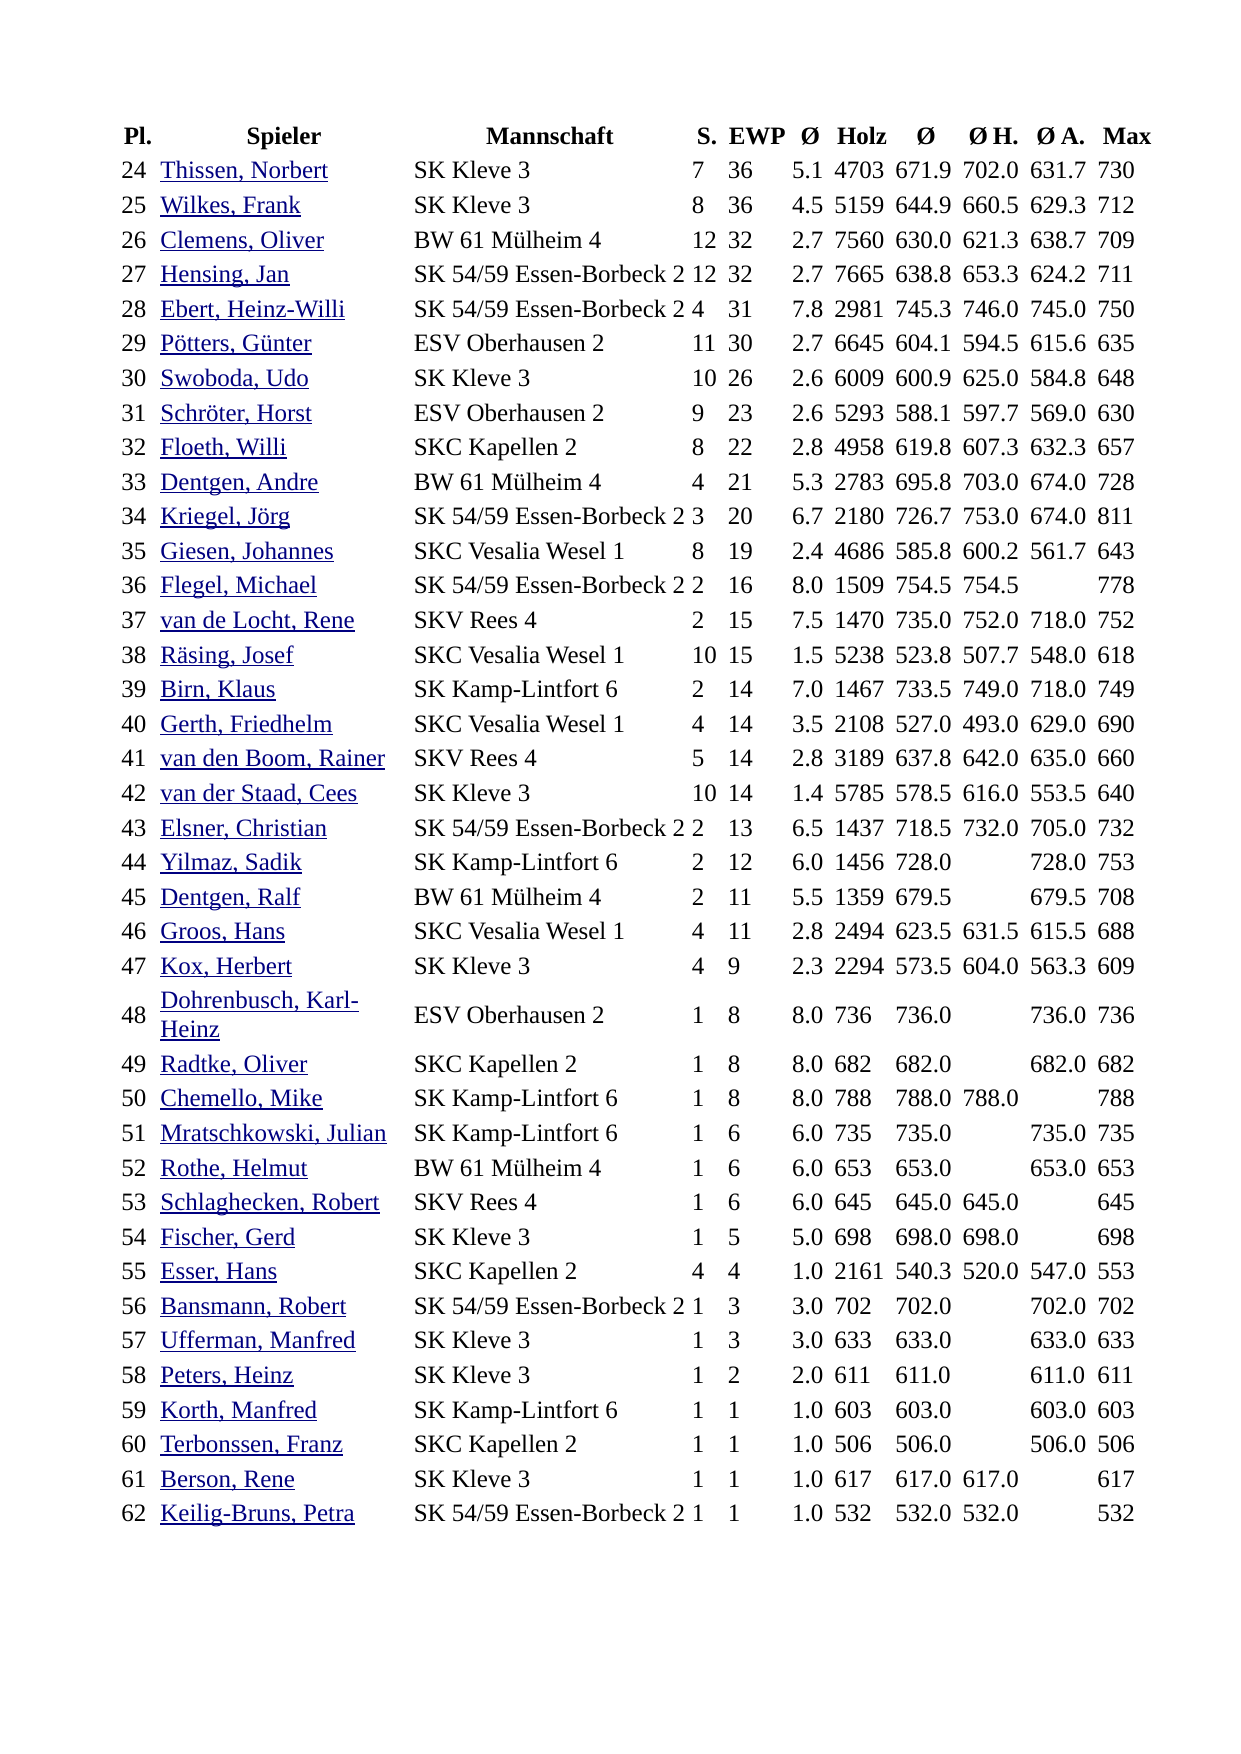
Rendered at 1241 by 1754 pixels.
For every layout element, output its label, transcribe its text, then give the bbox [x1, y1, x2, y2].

table_cell SK Kleve 3 [411, 360, 689, 395]
table_cell 718.0 [1027, 602, 1094, 637]
table_cell Esser, Hans [157, 1254, 411, 1288]
table_cell 749.0 [960, 671, 1027, 706]
table_cell 4703 [831, 153, 892, 187]
table_cell 61 [118, 1461, 157, 1496]
table_cell 548.0 [1027, 637, 1094, 671]
table_cell 41 [118, 741, 157, 775]
table_cell 26 [725, 360, 789, 395]
table_cell van de Locht, Rene [157, 602, 411, 637]
table_cell 3.5 [789, 706, 831, 741]
table_cell 19 [725, 533, 789, 568]
table_header Mannschaft [411, 118, 689, 153]
table_cell 679.5 [1027, 879, 1094, 913]
table_cell Rothe, Helmut [157, 1150, 411, 1184]
table_cell 698 [831, 1219, 892, 1253]
table_cell 653.0 [1027, 1150, 1094, 1184]
table_cell 2294 [831, 948, 892, 983]
table_cell 6.0 [789, 1115, 831, 1150]
table_cell 617.0 [892, 1461, 959, 1496]
table_cell 553.5 [1027, 775, 1094, 810]
table_cell 9 [689, 395, 725, 429]
table_cell 3.0 [789, 1323, 831, 1357]
table_cell 10 [689, 360, 725, 395]
table_cell [960, 1288, 1027, 1323]
table_cell Dohrenbusch, Karl-Heinz [157, 983, 411, 1046]
table_cell 2 [689, 810, 725, 844]
table_cell 7560 [831, 222, 892, 256]
table_cell SK 54/59 Essen-Borbeck 2 [411, 499, 689, 533]
table_header EWP [725, 118, 789, 153]
table_cell 569.0 [1027, 395, 1094, 429]
table_cell Ebert, Heinz-Willi [157, 291, 411, 326]
table_cell 618 [1094, 637, 1160, 671]
table_cell 690 [1094, 706, 1160, 741]
table_cell 11 [689, 326, 725, 360]
table_cell 633.0 [892, 1323, 959, 1357]
table_cell 2 [725, 1357, 789, 1392]
table_cell 12 [725, 844, 789, 879]
table_cell 1 [689, 1426, 725, 1461]
table_cell 1437 [831, 810, 892, 844]
table_cell 527.0 [892, 706, 959, 741]
table_cell 1 [689, 1219, 725, 1253]
table_cell Kox, Herbert [157, 948, 411, 983]
table_cell 563.3 [1027, 948, 1094, 983]
table_cell 4 [689, 464, 725, 498]
table_cell Ufferman, Manfred [157, 1323, 411, 1357]
table_cell 674.0 [1027, 464, 1094, 498]
table_cell 2 [689, 844, 725, 879]
table_cell 28 [118, 291, 157, 326]
table_cell 2783 [831, 464, 892, 498]
table_cell 736 [1094, 983, 1160, 1046]
table_cell 1470 [831, 602, 892, 637]
table_cell 708 [1094, 879, 1160, 913]
table_cell 11 [725, 879, 789, 913]
table_cell 705.0 [1027, 810, 1094, 844]
table_cell SKC Vesalia Wesel 1 [411, 637, 689, 671]
table_cell 604.0 [960, 948, 1027, 983]
table_cell 6.0 [789, 1184, 831, 1219]
table_cell 711 [1094, 256, 1160, 291]
table_cell SK Kleve 3 [411, 1461, 689, 1496]
table_cell 23 [725, 395, 789, 429]
table_cell SK Kamp-Lintfort 6 [411, 1392, 689, 1426]
table_cell 8.0 [789, 568, 831, 602]
table_cell Groos, Hans [157, 914, 411, 948]
table_cell 2108 [831, 706, 892, 741]
table_cell 633.0 [1027, 1323, 1094, 1357]
table_cell 1359 [831, 879, 892, 913]
table_cell 2494 [831, 914, 892, 948]
table_cell 45 [118, 879, 157, 913]
table_cell 746.0 [960, 291, 1027, 326]
table_cell 604.1 [892, 326, 959, 360]
table_cell ESV Oberhausen 2 [411, 395, 689, 429]
table_cell 22 [725, 429, 789, 464]
table_cell 62 [118, 1496, 157, 1530]
table_cell 674.0 [1027, 499, 1094, 533]
table_cell 7.8 [789, 291, 831, 326]
table_cell Fischer, Gerd [157, 1219, 411, 1253]
table_cell 633 [1094, 1323, 1160, 1357]
table_cell 5.1 [789, 153, 831, 187]
table_cell 732.0 [960, 810, 1027, 844]
table_cell 6.0 [789, 844, 831, 879]
table_cell 25 [118, 187, 157, 222]
table_cell 698.0 [960, 1219, 1027, 1253]
table_cell 2 [689, 602, 725, 637]
table_cell 660.5 [960, 187, 1027, 222]
table_cell Elsner, Christian [157, 810, 411, 844]
table_cell 33 [118, 464, 157, 498]
table_cell 8 [689, 533, 725, 568]
table_cell 1 [689, 1115, 725, 1150]
table_cell [1027, 1496, 1094, 1530]
table_cell 1 [689, 1046, 725, 1081]
table_cell 2 [689, 568, 725, 602]
table_cell 611.0 [892, 1357, 959, 1392]
table_cell 688 [1094, 914, 1160, 948]
table_cell [1027, 1219, 1094, 1253]
table_cell Mratschkowski, Julian [157, 1115, 411, 1150]
table_cell Radtke, Oliver [157, 1046, 411, 1081]
table_cell 1 [689, 1150, 725, 1184]
table_cell 630 [1094, 395, 1160, 429]
table_cell 736.0 [892, 983, 959, 1046]
table_cell 643 [1094, 533, 1160, 568]
table_cell 5238 [831, 637, 892, 671]
table_cell [960, 844, 1027, 879]
table_cell 1.0 [789, 1392, 831, 1426]
table_cell 2.8 [789, 741, 831, 775]
table_cell 5785 [831, 775, 892, 810]
table_cell SK Kamp-Lintfort 6 [411, 844, 689, 879]
table_cell 6.0 [789, 1150, 831, 1184]
table_cell 730 [1094, 153, 1160, 187]
table_cell 788.0 [960, 1081, 1027, 1115]
table_cell 736 [831, 983, 892, 1046]
table_cell 21 [725, 464, 789, 498]
table_cell 49 [118, 1046, 157, 1081]
table_cell 702.0 [1027, 1288, 1094, 1323]
table_cell 1467 [831, 671, 892, 706]
table_cell Flegel, Michael [157, 568, 411, 602]
table_cell 50 [118, 1081, 157, 1115]
table_cell 4 [689, 706, 725, 741]
table_cell 682.0 [1027, 1046, 1094, 1081]
table_cell 2 [689, 879, 725, 913]
table_cell 40 [118, 706, 157, 741]
table_cell 2.8 [789, 914, 831, 948]
table_cell 38 [118, 637, 157, 671]
table_cell Keilig-Bruns, Petra [157, 1496, 411, 1530]
table_cell 1 [725, 1496, 789, 1530]
table_cell 2.6 [789, 395, 831, 429]
table_cell 34 [118, 499, 157, 533]
table_cell 617 [1094, 1461, 1160, 1496]
table_cell BW 61 Mülheim 4 [411, 1150, 689, 1184]
table_cell 506.0 [892, 1426, 959, 1461]
table_cell SK Kleve 3 [411, 1357, 689, 1392]
table_cell [960, 1323, 1027, 1357]
table_cell 6.5 [789, 810, 831, 844]
table_cell Berson, Rene [157, 1461, 411, 1496]
table_cell 24 [118, 153, 157, 187]
table_cell 532 [1094, 1496, 1160, 1530]
table_cell 735 [1094, 1115, 1160, 1150]
table_cell 506 [1094, 1426, 1160, 1461]
table_cell 10 [689, 775, 725, 810]
table_cell 5.3 [789, 464, 831, 498]
table_cell 47 [118, 948, 157, 983]
table_cell 60 [118, 1426, 157, 1461]
table_cell 750 [1094, 291, 1160, 326]
table_cell ESV Oberhausen 2 [411, 326, 689, 360]
table_cell 682 [831, 1046, 892, 1081]
table_cell SKC Kapellen 2 [411, 1046, 689, 1081]
table_cell 58 [118, 1357, 157, 1392]
table_cell SK Kleve 3 [411, 775, 689, 810]
table_cell 7665 [831, 256, 892, 291]
table_cell [960, 1357, 1027, 1392]
table_cell 752.0 [960, 602, 1027, 637]
table_cell Schlaghecken, Robert [157, 1184, 411, 1219]
table_cell 53 [118, 1184, 157, 1219]
table_cell 603 [831, 1392, 892, 1426]
table_cell 623.5 [892, 914, 959, 948]
table_cell 44 [118, 844, 157, 879]
table_cell 600.2 [960, 533, 1027, 568]
table_cell 611 [831, 1357, 892, 1392]
table_cell 1 [725, 1461, 789, 1496]
table_cell 6009 [831, 360, 892, 395]
table_cell BW 61 Mülheim 4 [411, 879, 689, 913]
table_cell 603.0 [892, 1392, 959, 1426]
table_cell 5293 [831, 395, 892, 429]
table_cell SK 54/59 Essen-Borbeck 2 [411, 568, 689, 602]
table_cell 7 [689, 153, 725, 187]
table_cell 55 [118, 1254, 157, 1288]
table_cell 8 [689, 429, 725, 464]
table_cell 507.7 [960, 637, 1027, 671]
table_cell 735 [831, 1115, 892, 1150]
table_cell 754.5 [892, 568, 959, 602]
table_cell 2981 [831, 291, 892, 326]
table_cell 645 [1094, 1184, 1160, 1219]
table_cell 633 [831, 1323, 892, 1357]
table_cell [1027, 1461, 1094, 1496]
table_cell 52 [118, 1150, 157, 1184]
table_cell 1 [689, 1392, 725, 1426]
table_cell SK Kamp-Lintfort 6 [411, 1115, 689, 1150]
table_cell Korth, Manfred [157, 1392, 411, 1426]
table_header Ø H. [960, 118, 1027, 153]
table_cell 1.0 [789, 1461, 831, 1496]
table_cell 754.5 [960, 568, 1027, 602]
table_cell 702 [831, 1288, 892, 1323]
table_cell SKC Kapellen 2 [411, 429, 689, 464]
table_cell Bansmann, Robert [157, 1288, 411, 1323]
table_cell Thissen, Norbert [157, 153, 411, 187]
table_cell 2.6 [789, 360, 831, 395]
table_cell SKC Kapellen 2 [411, 1254, 689, 1288]
table_cell 2.7 [789, 222, 831, 256]
table_cell 51 [118, 1115, 157, 1150]
table_cell SK 54/59 Essen-Borbeck 2 [411, 1496, 689, 1530]
table_cell SKC Vesalia Wesel 1 [411, 533, 689, 568]
table_cell 57 [118, 1323, 157, 1357]
table_cell 2.3 [789, 948, 831, 983]
table_cell Chemello, Mike [157, 1081, 411, 1115]
table_cell 629.3 [1027, 187, 1094, 222]
table_cell SK Kleve 3 [411, 187, 689, 222]
table_cell 3 [725, 1323, 789, 1357]
table_cell Giesen, Johannes [157, 533, 411, 568]
table_cell 6645 [831, 326, 892, 360]
table_cell 29 [118, 326, 157, 360]
table_cell Wilkes, Frank [157, 187, 411, 222]
table_cell 7.5 [789, 602, 831, 637]
table_cell [960, 1046, 1027, 1081]
table_cell 573.5 [892, 948, 959, 983]
table_cell 611.0 [1027, 1357, 1094, 1392]
table_cell 5 [689, 741, 725, 775]
table_cell 1 [689, 1461, 725, 1496]
table_cell 753.0 [960, 499, 1027, 533]
table_cell 31 [725, 291, 789, 326]
table_cell 532.0 [892, 1496, 959, 1530]
table_cell ESV Oberhausen 2 [411, 983, 689, 1046]
table_cell 5159 [831, 187, 892, 222]
table_cell 56 [118, 1288, 157, 1323]
table_cell 726.7 [892, 499, 959, 533]
table_cell SK Kleve 3 [411, 1323, 689, 1357]
table_cell 609 [1094, 948, 1160, 983]
table_cell 682.0 [892, 1046, 959, 1081]
table_cell 600.9 [892, 360, 959, 395]
table_cell SKC Kapellen 2 [411, 1426, 689, 1461]
table_cell 594.5 [960, 326, 1027, 360]
table_cell 32 [118, 429, 157, 464]
table_cell Hensing, Jan [157, 256, 411, 291]
table_cell 1.4 [789, 775, 831, 810]
table_cell 709 [1094, 222, 1160, 256]
table_cell 4686 [831, 533, 892, 568]
table_cell 1 [689, 1184, 725, 1219]
table_cell 679.5 [892, 879, 959, 913]
table_cell 540.3 [892, 1254, 959, 1288]
table_cell SKV Rees 4 [411, 1184, 689, 1219]
table_cell 788.0 [892, 1081, 959, 1115]
table_cell 653 [1094, 1150, 1160, 1184]
table_cell 671.9 [892, 153, 959, 187]
table_cell 752 [1094, 602, 1160, 637]
table_cell 702.0 [892, 1288, 959, 1323]
table_cell 43 [118, 810, 157, 844]
table_cell 640 [1094, 775, 1160, 810]
table_cell SK Kleve 3 [411, 153, 689, 187]
table_cell 718.5 [892, 810, 959, 844]
table_cell SK 54/59 Essen-Borbeck 2 [411, 291, 689, 326]
table_cell 588.1 [892, 395, 959, 429]
table_cell 1 [689, 983, 725, 1046]
table_cell 1509 [831, 568, 892, 602]
table_cell 2180 [831, 499, 892, 533]
table_cell 506.0 [1027, 1426, 1094, 1461]
table_cell [960, 1392, 1027, 1426]
table_cell 615.6 [1027, 326, 1094, 360]
table_cell [960, 1426, 1027, 1461]
table_cell BW 61 Mülheim 4 [411, 464, 689, 498]
table_cell [960, 983, 1027, 1046]
table_cell 48 [118, 983, 157, 1046]
table_cell 733.5 [892, 671, 959, 706]
table_cell 657 [1094, 429, 1160, 464]
table_header Ø [789, 118, 831, 153]
table_cell 635.0 [1027, 741, 1094, 775]
table_cell 6 [725, 1115, 789, 1150]
table_cell 8 [725, 1081, 789, 1115]
table_cell 561.7 [1027, 533, 1094, 568]
table_cell 9 [725, 948, 789, 983]
table_cell 4 [689, 1254, 725, 1288]
table_cell 10 [689, 637, 725, 671]
table_cell 7.0 [789, 671, 831, 706]
table_cell 11 [725, 914, 789, 948]
table_cell 745.0 [1027, 291, 1094, 326]
table_cell Terbonssen, Franz [157, 1426, 411, 1461]
table_cell 644.9 [892, 187, 959, 222]
table_cell 811 [1094, 499, 1160, 533]
table_cell 603 [1094, 1392, 1160, 1426]
table_cell 1.0 [789, 1254, 831, 1288]
table_cell 8.0 [789, 1081, 831, 1115]
table_cell 682 [1094, 1046, 1160, 1081]
table_cell 788 [831, 1081, 892, 1115]
table_cell 30 [118, 360, 157, 395]
table_cell 547.0 [1027, 1254, 1094, 1288]
table_cell 607.3 [960, 429, 1027, 464]
table_cell 611 [1094, 1357, 1160, 1392]
table_cell [1027, 1184, 1094, 1219]
table_cell 642.0 [960, 741, 1027, 775]
table_cell 653.0 [892, 1150, 959, 1184]
table_cell 4958 [831, 429, 892, 464]
table_cell 36 [118, 568, 157, 602]
table_cell 36 [725, 187, 789, 222]
table_cell van den Boom, Rainer [157, 741, 411, 775]
table_cell 8 [725, 983, 789, 1046]
table_cell 615.5 [1027, 914, 1094, 948]
table_cell Dentgen, Andre [157, 464, 411, 498]
table_cell 728 [1094, 464, 1160, 498]
table_cell 585.8 [892, 533, 959, 568]
table_cell 653 [831, 1150, 892, 1184]
table_cell 638.7 [1027, 222, 1094, 256]
table_cell 1 [689, 1288, 725, 1323]
table_cell 637.8 [892, 741, 959, 775]
table_cell Kriegel, Jörg [157, 499, 411, 533]
table_cell 2.7 [789, 326, 831, 360]
table_cell 3 [725, 1288, 789, 1323]
table_cell 8.0 [789, 1046, 831, 1081]
table_cell 2.4 [789, 533, 831, 568]
table_cell 8 [689, 187, 725, 222]
table_cell SK Kamp-Lintfort 6 [411, 1081, 689, 1115]
table_cell 59 [118, 1392, 157, 1426]
table_cell SK 54/59 Essen-Borbeck 2 [411, 810, 689, 844]
table_cell 54 [118, 1219, 157, 1253]
table_cell 14 [725, 706, 789, 741]
table_cell 20 [725, 499, 789, 533]
table_cell 4.5 [789, 187, 831, 222]
table_cell 14 [725, 775, 789, 810]
table_cell 735.0 [892, 1115, 959, 1150]
table_cell 3 [689, 499, 725, 533]
table_cell 1.0 [789, 1426, 831, 1461]
table_cell 4 [689, 914, 725, 948]
table_cell [960, 1150, 1027, 1184]
table_cell SK Kleve 3 [411, 1219, 689, 1253]
table_cell 553 [1094, 1254, 1160, 1288]
table_cell 532 [831, 1496, 892, 1530]
table_cell 645.0 [892, 1184, 959, 1219]
table_header Spieler [157, 118, 411, 153]
table_cell 15 [725, 602, 789, 637]
table_cell SKV Rees 4 [411, 741, 689, 775]
table_cell BW 61 Mülheim 4 [411, 222, 689, 256]
table_cell 632.3 [1027, 429, 1094, 464]
table_cell 13 [725, 810, 789, 844]
table_cell 4 [725, 1254, 789, 1288]
table_cell 1 [689, 1081, 725, 1115]
table_cell 603.0 [1027, 1392, 1094, 1426]
table_cell Peters, Heinz [157, 1357, 411, 1392]
table_cell 36 [725, 153, 789, 187]
table_cell 745.3 [892, 291, 959, 326]
table_cell 26 [118, 222, 157, 256]
table_cell 3189 [831, 741, 892, 775]
table_cell 648 [1094, 360, 1160, 395]
table_cell 617.0 [960, 1461, 1027, 1496]
table_cell 749 [1094, 671, 1160, 706]
table_cell 1.5 [789, 637, 831, 671]
table_cell 5 [725, 1219, 789, 1253]
table_cell Clemens, Oliver [157, 222, 411, 256]
table_cell 645 [831, 1184, 892, 1219]
table_cell 14 [725, 741, 789, 775]
table_cell 1 [725, 1426, 789, 1461]
table_cell 8 [725, 1046, 789, 1081]
table_cell 27 [118, 256, 157, 291]
table_cell 32 [725, 256, 789, 291]
table_cell Swoboda, Udo [157, 360, 411, 395]
table_cell 630.0 [892, 222, 959, 256]
table_cell Räsing, Josef [157, 637, 411, 671]
table_cell 698 [1094, 1219, 1160, 1253]
table_cell 31 [118, 395, 157, 429]
table_cell 653.3 [960, 256, 1027, 291]
table_cell SKC Vesalia Wesel 1 [411, 914, 689, 948]
table_cell 584.8 [1027, 360, 1094, 395]
table_cell SK 54/59 Essen-Borbeck 2 [411, 256, 689, 291]
table_cell SK Kleve 3 [411, 948, 689, 983]
table_cell SK Kamp-Lintfort 6 [411, 671, 689, 706]
table_cell 703.0 [960, 464, 1027, 498]
table_cell 597.7 [960, 395, 1027, 429]
table_cell Yilmaz, Sadik [157, 844, 411, 879]
table_cell 6 [725, 1184, 789, 1219]
table_cell 735.0 [892, 602, 959, 637]
table_cell [1027, 1081, 1094, 1115]
table_cell 631.5 [960, 914, 1027, 948]
table_cell 728.0 [1027, 844, 1094, 879]
table_cell 5.0 [789, 1219, 831, 1253]
table_cell SKC Vesalia Wesel 1 [411, 706, 689, 741]
table_cell 30 [725, 326, 789, 360]
table_cell 520.0 [960, 1254, 1027, 1288]
table_cell 753 [1094, 844, 1160, 879]
table_cell 493.0 [960, 706, 1027, 741]
table_cell 735.0 [1027, 1115, 1094, 1150]
table_header Holz [831, 118, 892, 153]
table_cell 638.8 [892, 256, 959, 291]
table_cell 4 [689, 291, 725, 326]
table_cell 5.5 [789, 879, 831, 913]
table_cell 46 [118, 914, 157, 948]
table_cell SK 54/59 Essen-Borbeck 2 [411, 1288, 689, 1323]
table_cell 2161 [831, 1254, 892, 1288]
table_cell 12 [689, 256, 725, 291]
table_cell 617 [831, 1461, 892, 1496]
table_cell 778 [1094, 568, 1160, 602]
table_cell 635 [1094, 326, 1160, 360]
table_cell 532.0 [960, 1496, 1027, 1530]
table_header Ø [892, 118, 959, 153]
table_cell 14 [725, 671, 789, 706]
table_header Ø A. [1027, 118, 1094, 153]
table_header S. [689, 118, 725, 153]
table_cell 2.7 [789, 256, 831, 291]
table_cell 35 [118, 533, 157, 568]
table_cell 16 [725, 568, 789, 602]
table_cell 1 [689, 1496, 725, 1530]
table_cell [960, 1115, 1027, 1150]
table_cell Schröter, Horst [157, 395, 411, 429]
table_cell 37 [118, 602, 157, 637]
table_cell Pötters, Günter [157, 326, 411, 360]
table_cell 1 [689, 1323, 725, 1357]
table_cell 629.0 [1027, 706, 1094, 741]
table_cell 788 [1094, 1081, 1160, 1115]
table_cell 702 [1094, 1288, 1160, 1323]
table_cell 8.0 [789, 983, 831, 1046]
table_cell 736.0 [1027, 983, 1094, 1046]
table_cell 712 [1094, 187, 1160, 222]
table_cell 3.0 [789, 1288, 831, 1323]
table_cell 2.8 [789, 429, 831, 464]
table_cell 4 [689, 948, 725, 983]
table_cell 660 [1094, 741, 1160, 775]
table_cell 12 [689, 222, 725, 256]
table_cell 728.0 [892, 844, 959, 879]
table_cell 718.0 [1027, 671, 1094, 706]
table_cell 523.8 [892, 637, 959, 671]
table_cell 578.5 [892, 775, 959, 810]
table_cell 39 [118, 671, 157, 706]
table_cell 732 [1094, 810, 1160, 844]
table_cell 698.0 [892, 1219, 959, 1253]
table_header Pl. [118, 118, 157, 153]
table_cell Floeth, Willi [157, 429, 411, 464]
table_cell SKV Rees 4 [411, 602, 689, 637]
table_cell 619.8 [892, 429, 959, 464]
table_cell 631.7 [1027, 153, 1094, 187]
table_cell van der Staad, Cees [157, 775, 411, 810]
table_cell 616.0 [960, 775, 1027, 810]
table_cell 695.8 [892, 464, 959, 498]
table_cell 6.7 [789, 499, 831, 533]
table_cell 625.0 [960, 360, 1027, 395]
table_cell 1 [725, 1392, 789, 1426]
table_cell 506 [831, 1426, 892, 1461]
table_cell 1 [689, 1357, 725, 1392]
table_cell 2 [689, 671, 725, 706]
table_cell 6 [725, 1150, 789, 1184]
table_cell 624.2 [1027, 256, 1094, 291]
table_cell 702.0 [960, 153, 1027, 187]
table_cell [1027, 568, 1094, 602]
table_cell 42 [118, 775, 157, 810]
table_cell Birn, Klaus [157, 671, 411, 706]
table_cell 32 [725, 222, 789, 256]
table_cell 1456 [831, 844, 892, 879]
table_cell Gerth, Friedhelm [157, 706, 411, 741]
table_cell 621.3 [960, 222, 1027, 256]
table_cell Dentgen, Ralf [157, 879, 411, 913]
table_cell 15 [725, 637, 789, 671]
table_header Max [1094, 118, 1160, 153]
table_cell 1.0 [789, 1496, 831, 1530]
table_cell [960, 879, 1027, 913]
table_cell 2.0 [789, 1357, 831, 1392]
table_cell 645.0 [960, 1184, 1027, 1219]
